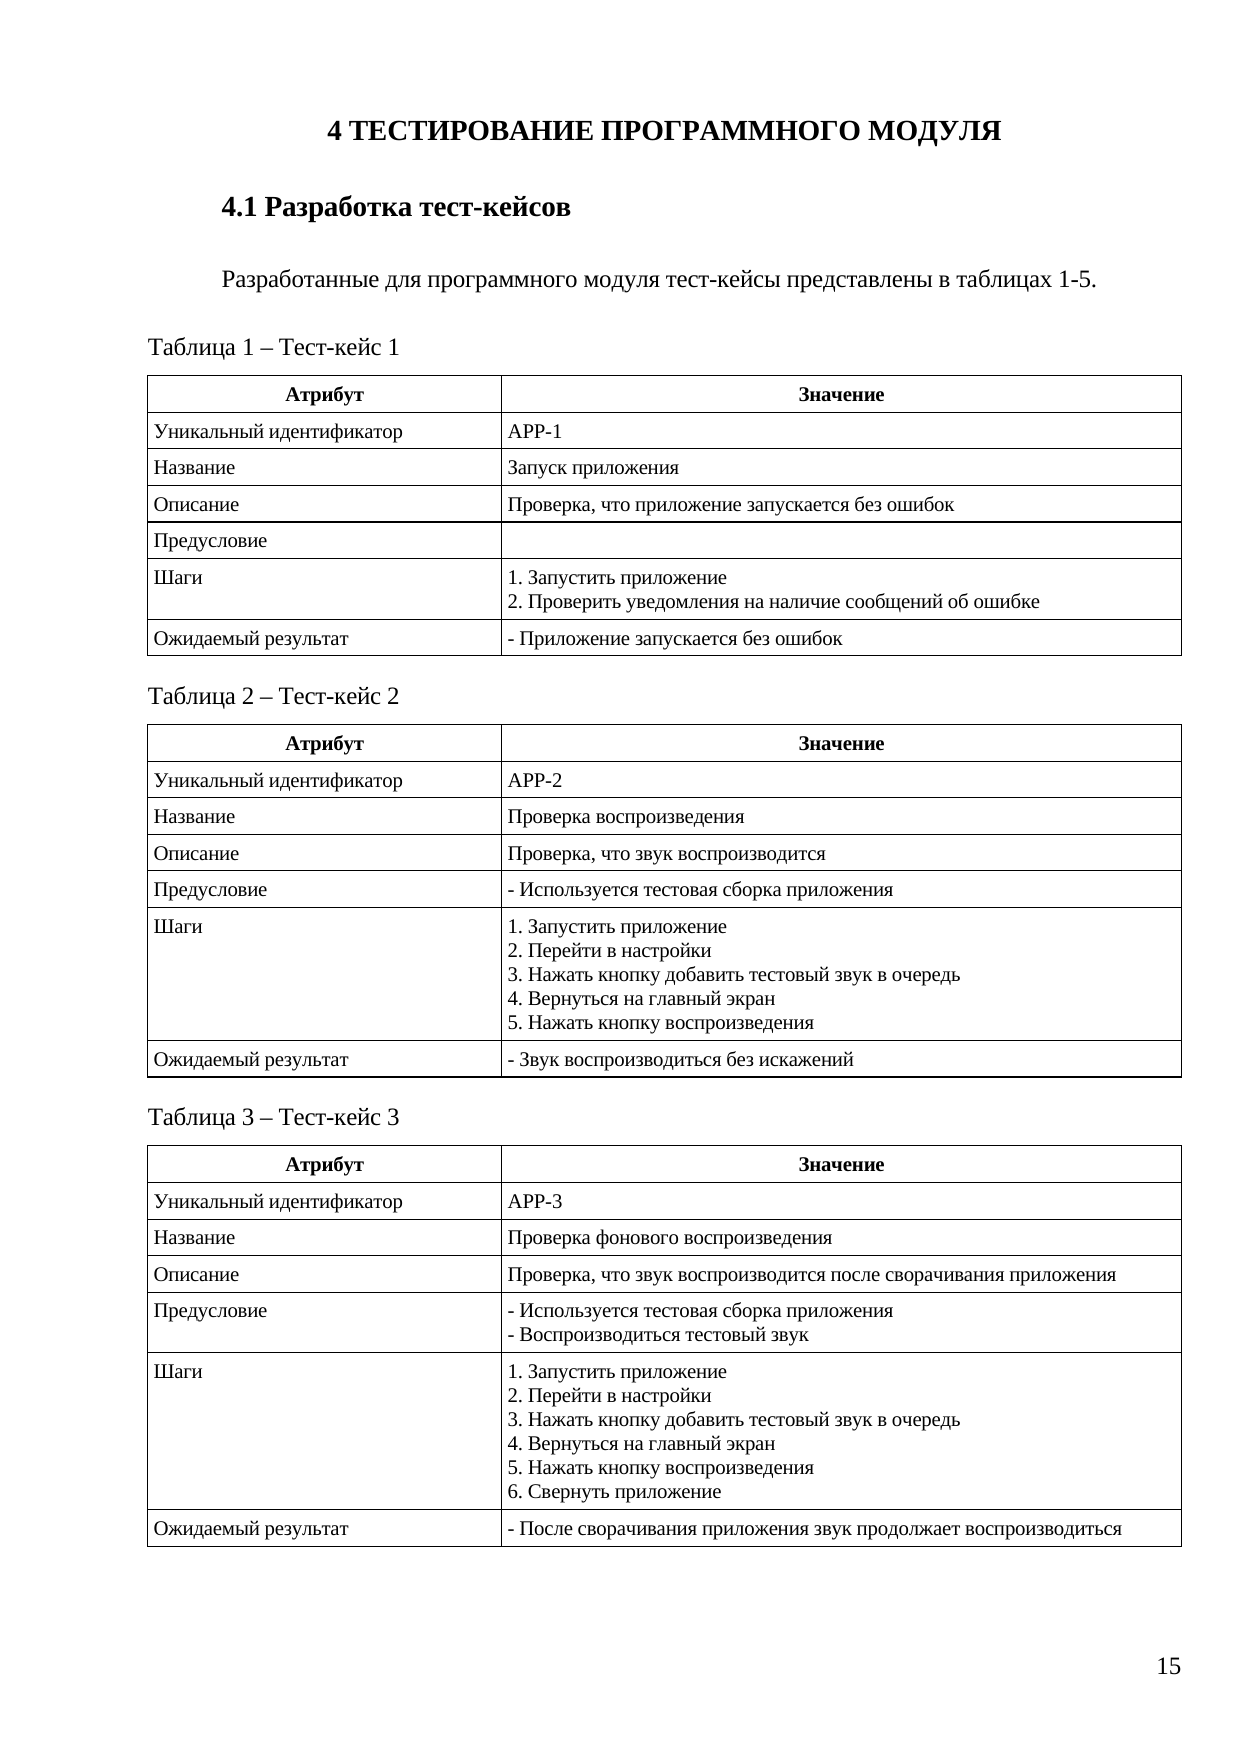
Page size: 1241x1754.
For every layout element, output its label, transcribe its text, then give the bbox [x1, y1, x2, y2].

table_cell Предусловие [148, 871, 501, 907]
table_cell Уникальный идентификатор [148, 413, 501, 448]
table_cell Описание [148, 835, 501, 870]
table_cell Проверка фонового воспроизведения [502, 1220, 1181, 1255]
table_cell Предусловие [148, 1293, 501, 1352]
table_cell Название [148, 798, 501, 834]
table_cell 1. Запустить приложение 2. Проверить уведомления на наличие сообщений об ошибке [502, 559, 1181, 619]
table_header Атрибут [148, 376, 501, 412]
text Разработанные для программного модуля тест-кейсы представлены в таблицах 1-5. [148, 264, 1181, 293]
table_cell Запуск приложения [502, 449, 1181, 485]
table_cell Описание [148, 1256, 501, 1292]
table_header Значение [502, 376, 1181, 412]
table_cell [502, 523, 1181, 558]
table_header Атрибут [148, 725, 501, 761]
table_cell Ожидаемый результат [148, 1510, 501, 1546]
text Таблица 1 – Тест-кейс 1 [148, 332, 1181, 361]
table_cell - Звук воспроизводиться без искажений [502, 1041, 1181, 1076]
table_header Значение [502, 725, 1181, 761]
subtitle 4 Тестирование программного модуля [148, 113, 1181, 147]
text Таблица 2 – Тест-кейс 2 [148, 681, 1181, 710]
table_cell Шаги [148, 908, 501, 1040]
table_cell Шаги [148, 559, 501, 619]
table_cell Проверка, что звук воспроизводится после сворачивания приложения [502, 1256, 1181, 1292]
table_header Значение [502, 1146, 1181, 1182]
table_cell Уникальный идентификатор [148, 762, 501, 797]
table_cell Проверка, что приложение запускается без ошибок [502, 486, 1181, 521]
table_cell Предусловие [148, 523, 501, 558]
table_cell 1. Запустить приложение 2. Перейти в настройки 3. Нажать кнопку добавить тестовый звук в очередь 4. Вернуться на главный экран 5. Нажать кнопку воспроизведения [502, 908, 1181, 1040]
table_cell APP-2 [502, 762, 1181, 797]
table_cell Шаги [148, 1353, 501, 1509]
table_cell Ожидаемый результат [148, 620, 501, 655]
table_cell APP-3 [502, 1183, 1181, 1218]
text Таблица 3 – Тест-кейс 3 [148, 1102, 1181, 1131]
table_cell 1. Запустить приложение 2. Перейти в настройки 3. Нажать кнопку добавить тестовый звук в очередь 4. Вернуться на главный экран 5. Нажать кнопку воспроизведения 6. Свернуть приложение [502, 1353, 1181, 1509]
table_cell - Приложение запускается без ошибок [502, 620, 1181, 655]
table_cell Описание [148, 486, 501, 521]
table_header Атрибут [148, 1146, 501, 1182]
table_cell Ожидаемый результат [148, 1041, 501, 1076]
table_cell APP-1 [502, 413, 1181, 448]
table_cell - Используется тестовая сборка приложения - Воспроизводиться тестовый звук [502, 1293, 1181, 1352]
table_cell Уникальный идентификатор [148, 1183, 501, 1218]
table_cell Проверка, что звук воспроизводится [502, 835, 1181, 870]
table_cell Название [148, 1220, 501, 1255]
subtitle 4.1 Разработка тест-кейсов [148, 189, 1181, 222]
table_cell Проверка воспроизведения [502, 798, 1181, 834]
table_cell - После сворачивания приложения звук продолжает воспроизводиться [502, 1510, 1181, 1546]
table_cell Название [148, 449, 501, 485]
table_cell - Используется тестовая сборка приложения [502, 871, 1181, 907]
